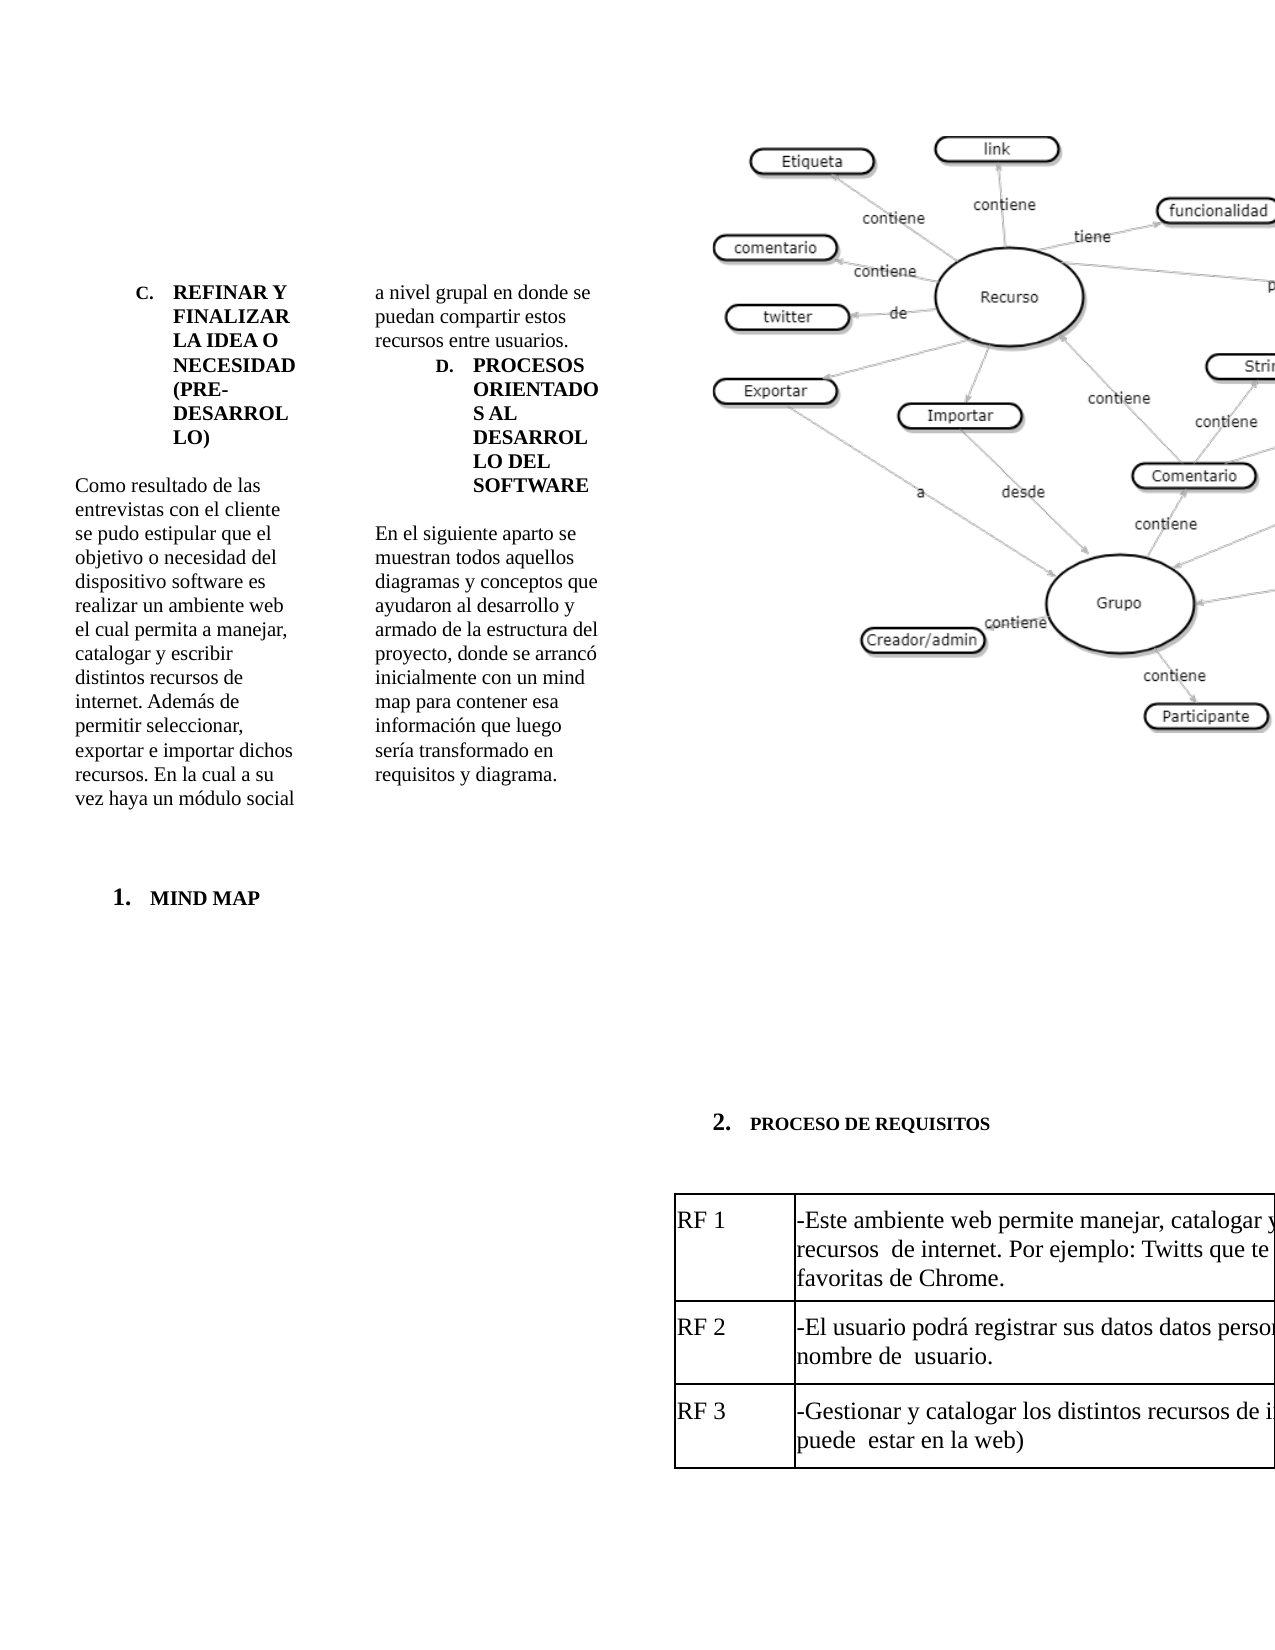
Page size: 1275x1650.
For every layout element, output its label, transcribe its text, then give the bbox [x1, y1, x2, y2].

list MIND MAP [112, 882, 600, 911]
list PROCESOS ORIENTADOS AL DESARROLLO DEL SOFTWARE [435, 352, 600, 497]
table_cell -El usuario podrá registrar sus datos datos personales y crear un nombre de usuario. [796, 1302, 1274, 1383]
table_header RF 1 [676, 1195, 794, 1299]
list REFINAR Y FINALIZAR LA IDEA O NECESIDAD (PRE-DESARROLLO) [135, 280, 300, 449]
text Como resultado de las entrevistas con el cliente se pudo estipular que el objetivo o necesidad del dispositivo software es realizar un ambiente web el cual permita a manejar, catalogar y escribir distintos recursos de internet. Además de permitir seleccionar, exportar e importar dichos recursos. En la cual a su vez haya un módulo social [75, 473, 300, 810]
table_cell RF 3 [676, 1385, 794, 1467]
table_cell -Gestionar y catalogar los distintos recursos de internet(todo lo que puede estar en la web) [796, 1385, 1274, 1467]
list PROCESO DE REQUISITOS [712, 1107, 1200, 1135]
table_cell RF 2 [676, 1302, 794, 1383]
text En el siguiente aparto se muestran todos aquellos diagramas y conceptos que ayudaron al desarrollo y armado de la estructura del proyecto, donde se arrancó inicialmente con un mind map para contener esa información que luego sería transformado en requisitos y diagrama. [375, 521, 600, 786]
table_header -Este ambiente web permite manejar, catalogar y escribir distintos recursos de internet. Por ejemplo: Twitts que te gustan, páginas web, favoritas de Chrome. [796, 1195, 1274, 1299]
text a nivel grupal en donde se puedan compartir estos recursos entre usuarios. [375, 280, 600, 352]
